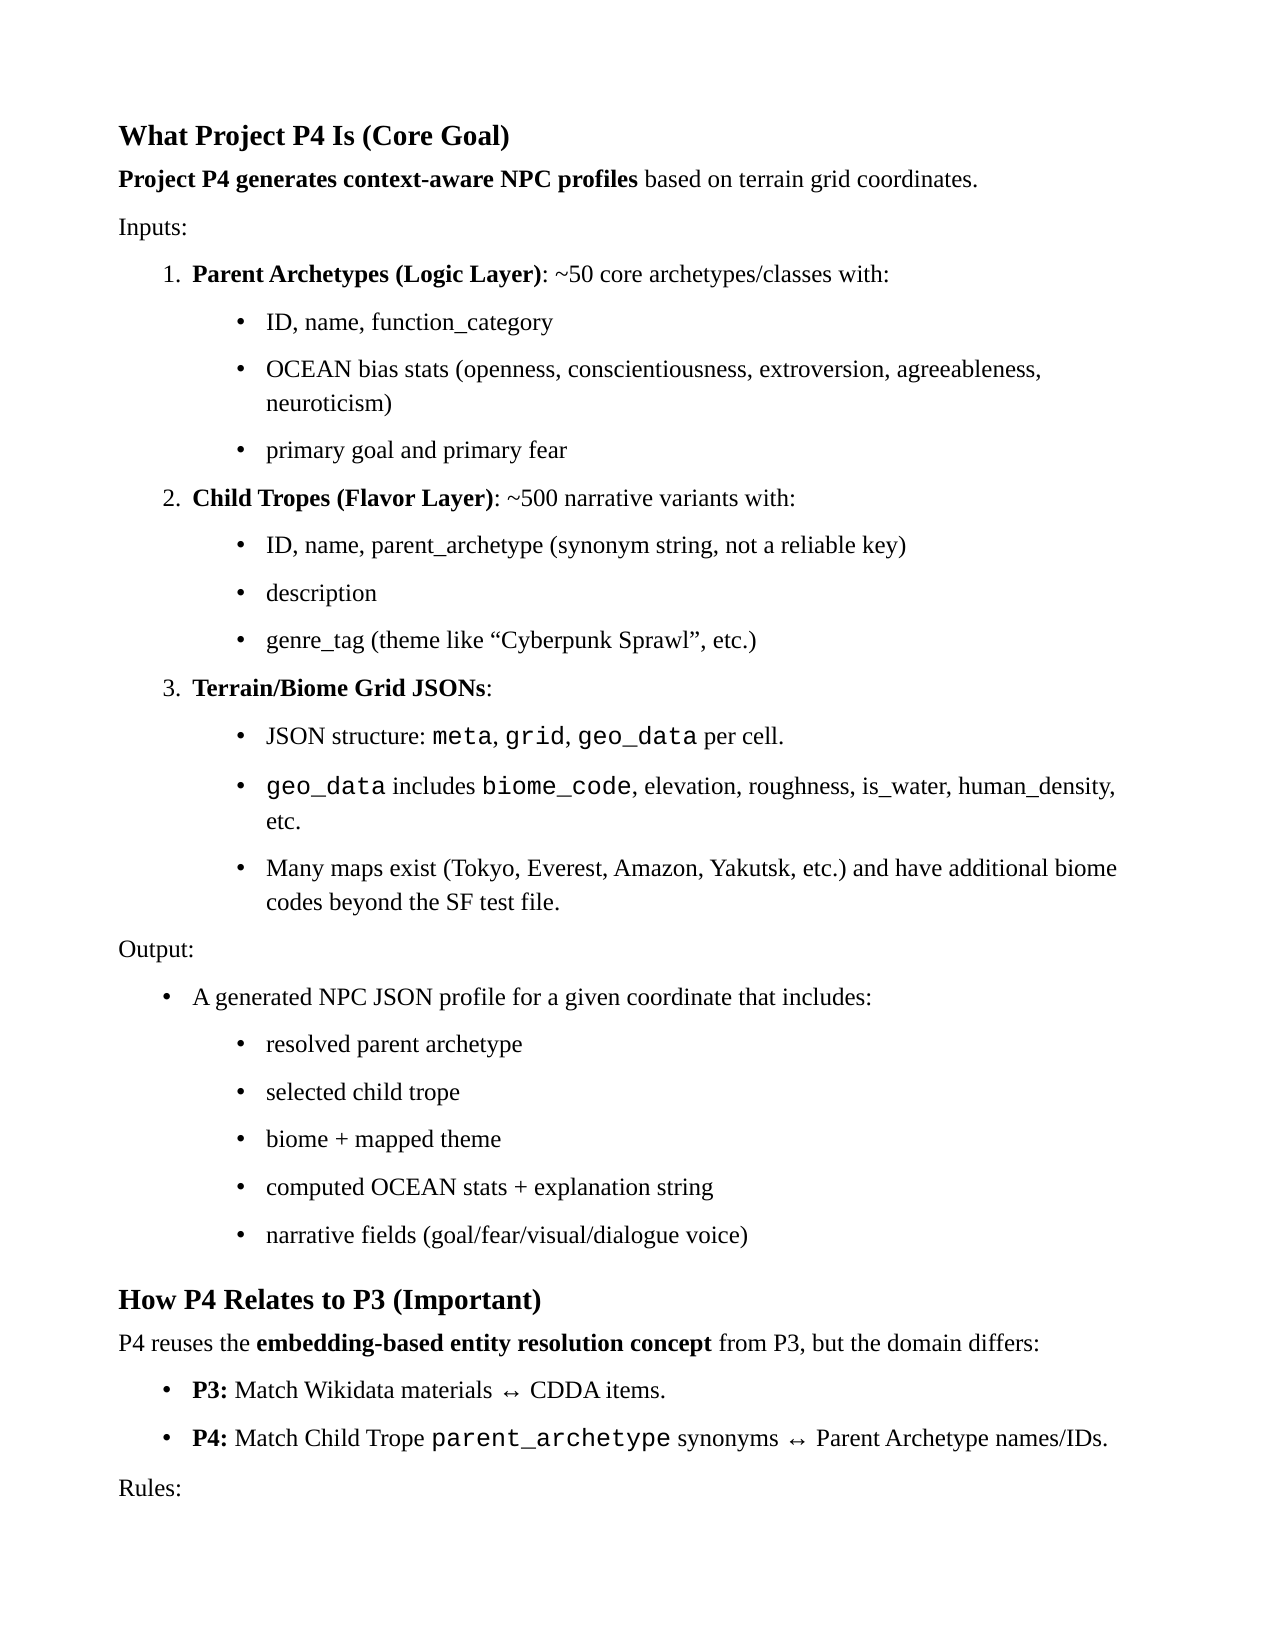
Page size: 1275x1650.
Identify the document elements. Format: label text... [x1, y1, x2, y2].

list A generated NPC JSON profile for a given coordinate that includes: [162, 982, 1157, 1011]
list computed OCEAN stats + explanation string [236, 1172, 1157, 1201]
list Parent Archetypes (Logic Layer): ~50 core archetypes/classes with: [162, 259, 1157, 288]
list OCEAN bias stats (openness, conscientiousness, extroversion, agreeableness, neuroticism) [236, 354, 1157, 416]
text Project P4 generates context-aware NPC profiles based on terrain grid coordinates. [118, 164, 1157, 193]
subtitle What Project P4 Is (Core Goal) [118, 118, 1157, 152]
list selected child trope [236, 1077, 1157, 1106]
list Terrain/Biome Grid JSONs: [162, 673, 1157, 702]
list geo_data includes biome_code, elevation, roughness, is_water, human_density, etc. [236, 771, 1157, 835]
list ID, name, function_category [236, 307, 1157, 336]
list P4: Match Child Trope parent_archetype synonyms ↔ Parent Archetype names/IDs. [162, 1423, 1157, 1454]
list P3: Match Wikidata materials ↔ CDDA items. [162, 1376, 1157, 1404]
text Inputs: [118, 212, 1157, 241]
list resolved parent archetype [236, 1029, 1157, 1058]
list Many maps exist (Tokyo, Everest, Amazon, Yakutsk, etc.) and have additional biome codes beyond the SF test file. [236, 853, 1157, 915]
list description [236, 578, 1157, 607]
text Output: [118, 934, 1157, 963]
text P4 reuses the embedding-based entity resolution concept from P3, but the domain differs: [118, 1328, 1157, 1357]
list genre_tag (theme like “Cyberpunk Sprawl”, etc.) [236, 626, 1157, 654]
list JSON structure: meta, grid, geo_data per cell. [236, 721, 1157, 752]
list primary goal and primary fear [236, 435, 1157, 464]
subtitle How P4 Relates to P3 (Important) [118, 1282, 1157, 1316]
list narrative fields (goal/fear/visual/dialogue voice) [236, 1220, 1157, 1248]
list Child Tropes (Flavor Layer): ~500 narrative variants with: [162, 483, 1157, 512]
list ID, name, parent_archetype (synonym string, not a reliable key) [236, 530, 1157, 559]
text Rules: [118, 1473, 1157, 1502]
list biome + mapped theme [236, 1124, 1157, 1153]
